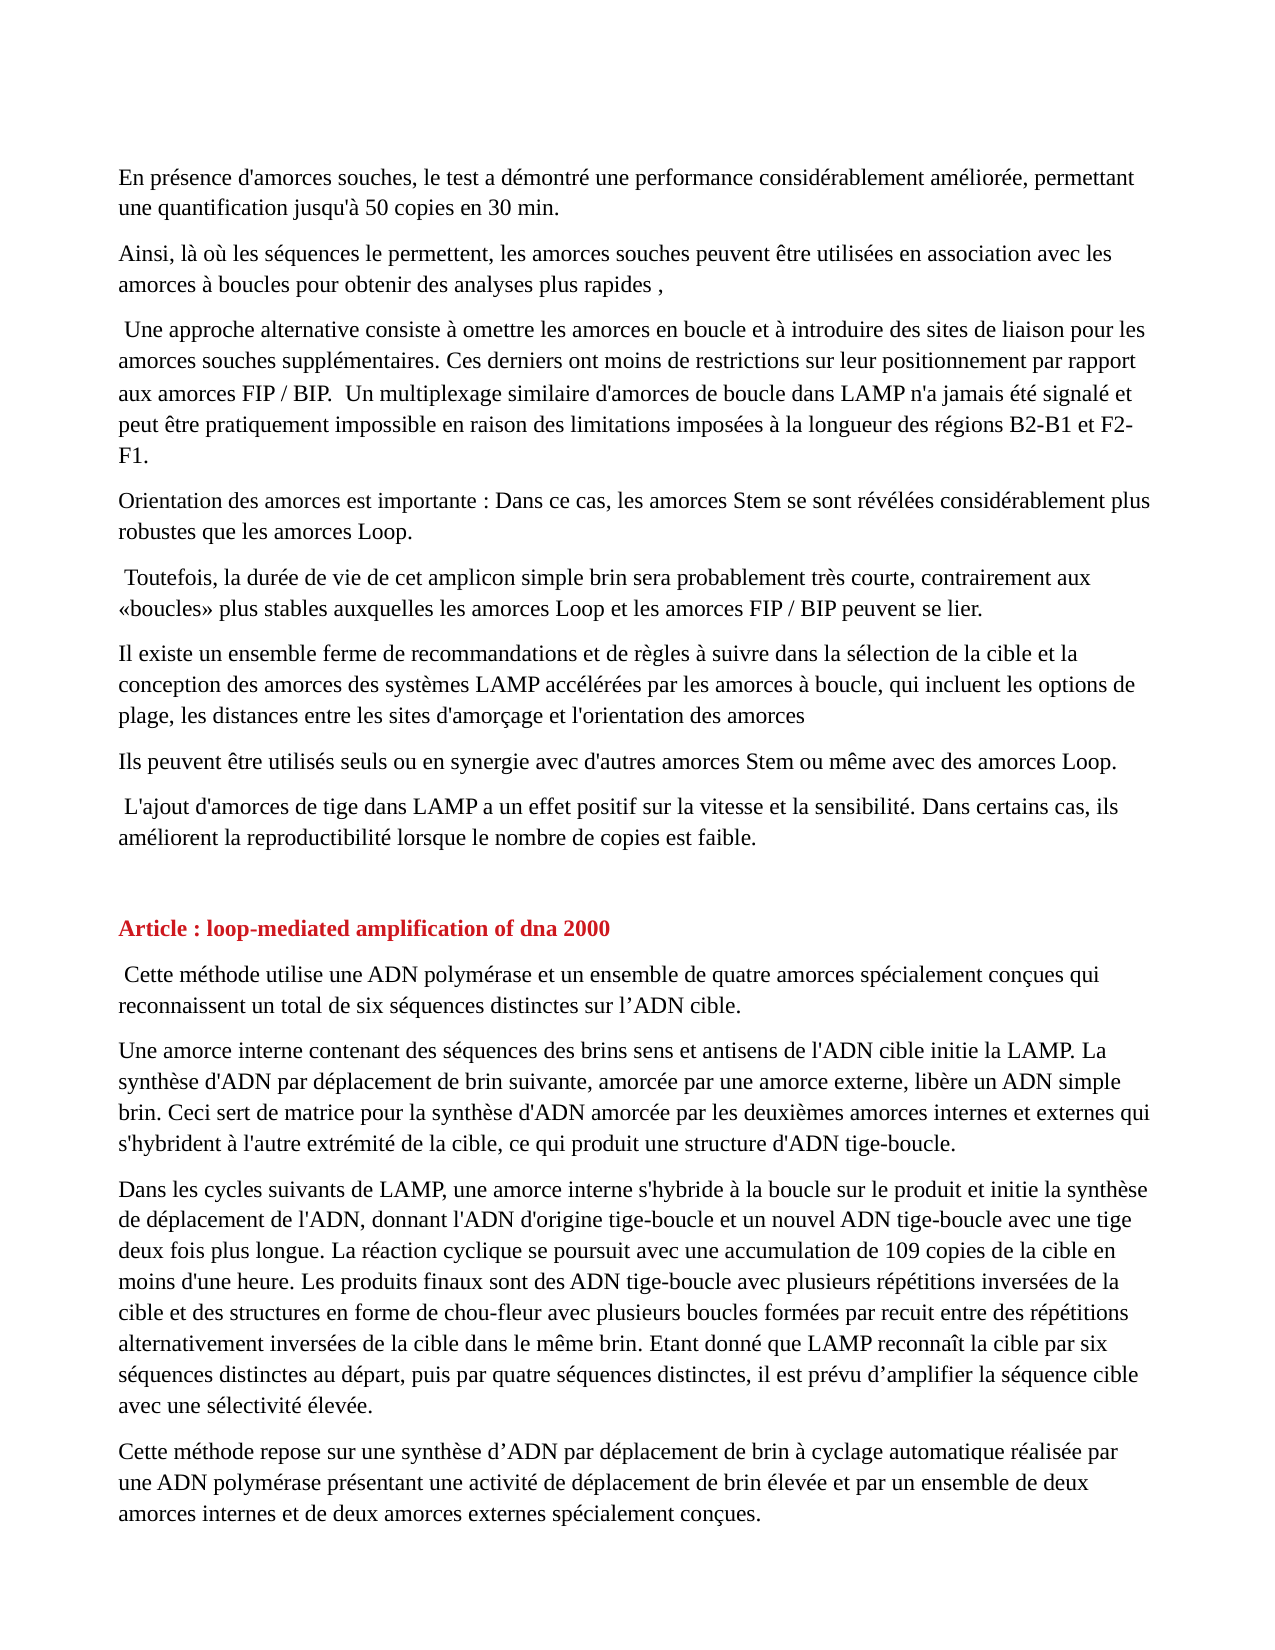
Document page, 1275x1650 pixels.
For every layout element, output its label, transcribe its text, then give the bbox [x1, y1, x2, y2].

text En présence d'amorces souches, le test a démontré une performance considérablement améliorée, permettant une quantification jusqu'à 50 copies en 30 min. [118, 163, 1157, 221]
text Une approche alternative consiste à omettre les amorces en boucle et à introduire des sites de liaison pour les amorces souches supplémentaires. Ces derniers ont moins de restrictions sur leur positionnement par rapport aux amorces FIP / BIP. Un multiplexage similaire d'amorces de boucle dans LAMP n'a jamais été signalé et peut être pratiquement impossible en raison des limitations imposées à la longueur des régions B2-B1 et F2-F1. [118, 316, 1157, 468]
text Toutefois, la durée de vie de cet amplicon simple brin sera probablement très courte, contrairement aux «boucles» plus stables auxquelles les amorces Loop et les amorces FIP / BIP peuvent se lier. [118, 563, 1157, 621]
text L'ajout d'amorces de tige dans LAMP a un effet positif sur la vitesse et la sensibilité. Dans certains cas, ils améliorent la reproductibilité lorsque le nombre de copies est faible. [118, 793, 1157, 851]
text Cette méthode utilise une ADN polymérase et un ensemble de quatre amorces spécialement conçues qui reconnaissent un total de six séquences distinctes sur l’ADN cible. [118, 960, 1157, 1018]
text Article : loop-mediated amplification of dna 2000 [118, 915, 1157, 942]
text Ainsi, là où les séquences le permettent, les amorces souches peuvent être utilisées en association avec les amorces à boucles pour obtenir des analyses plus rapides , [118, 239, 1157, 297]
text Ils peuvent être utilisés seuls ou en synergie avec d'autres amorces Stem ou même avec des amorces Loop. [118, 747, 1157, 774]
text Une amorce interne contenant des séquences des brins sens et antisens de l'ADN cible initie la LAMP. La synthèse d'ADN par déplacement de brin suivante, amorcée par une amorce externe, libère un ADN simple brin. Ceci sert de matrice pour la synthèse d'ADN amorcée par les deuxièmes amorces internes et externes qui s'hybrident à l'autre extrémité de la cible, ce qui produit une structure d'ADN tige-boucle. [118, 1037, 1157, 1156]
text Cette méthode repose sur une synthèse d’ADN par déplacement de brin à cyclage automatique réalisée par une ADN polymérase présentant une activité de déplacement de brin élevée et par un ensemble de deux amorces internes et de deux amorces externes spécialement conçues. [118, 1437, 1157, 1526]
text Il existe un ensemble ferme de recommandations et de règles à suivre dans la sélection de la cible et la conception des amorces des systèmes LAMP accélérées par les amorces à boucle, qui incluent les options de plage, les distances entre les sites d'amorçage et l'orientation des amorces [118, 640, 1157, 729]
text Dans les cycles suivants de LAMP, une amorce interne s'hybride à la boucle sur le produit et initie la synthèse de déplacement de l'ADN, donnant l'ADN d'origine tige-boucle et un nouvel ADN tige-boucle avec une tige deux fois plus longue. La réaction cyclique se poursuit avec une accumulation de 109 copies de la cible en moins d'une heure. Les produits finaux sont des ADN tige-boucle avec plusieurs répétitions inversées de la cible et des structures en forme de chou-fleur avec plusieurs boucles formées par recuit entre des répétitions alternativement inversées de la cible dans le même brin. Etant donné que LAMP reconnaît la cible par six séquences distinctes au départ, puis par quatre séquences distinctes, il est prévu d’amplifier la séquence cible avec une sélectivité élevée. [118, 1175, 1157, 1418]
text Orientation des amorces est importante : Dans ce cas, les amorces Stem se sont révélées considérablement plus robustes que les amorces Loop. [118, 487, 1157, 545]
